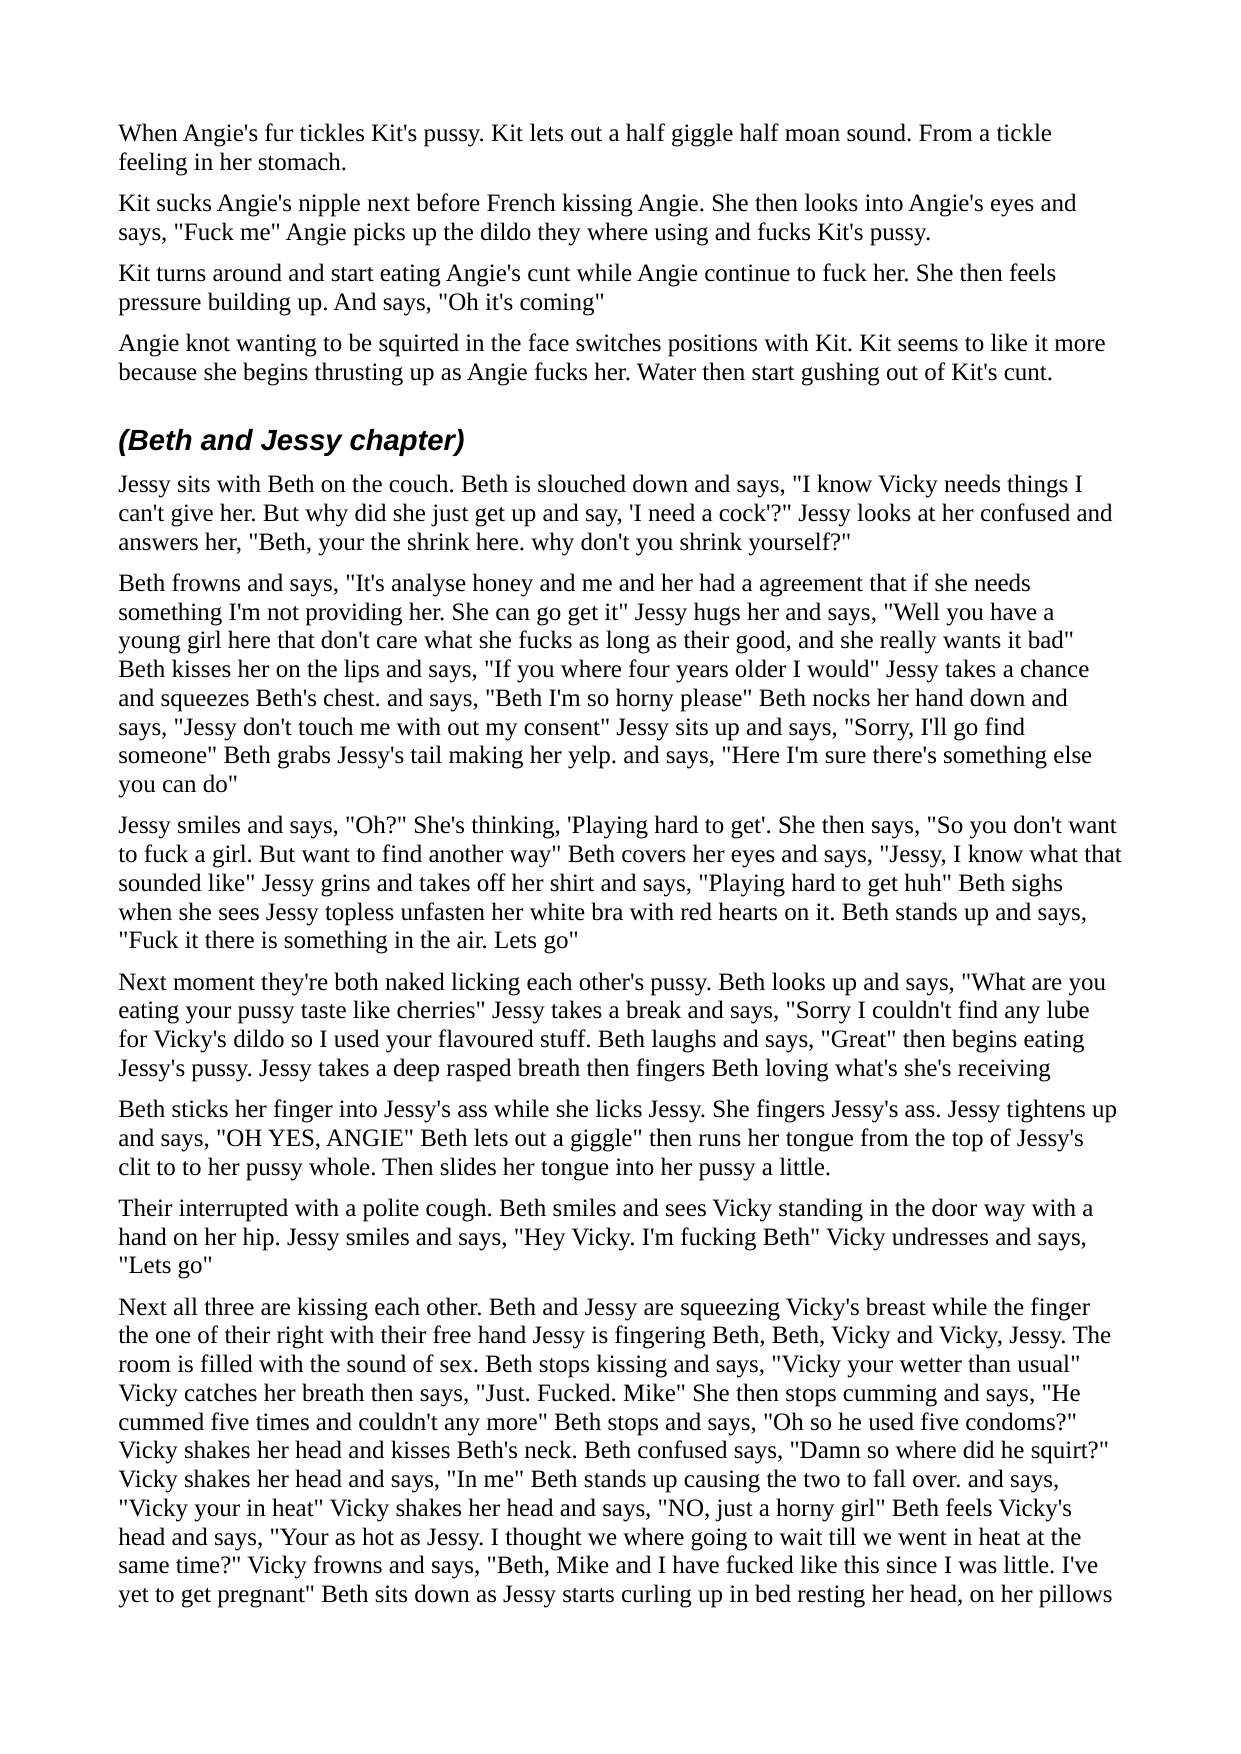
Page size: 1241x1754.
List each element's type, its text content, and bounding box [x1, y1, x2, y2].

text Beth sticks her finger into Jessy's ass while she licks Jessy. She fingers Jessy's ass. Jessy tightens up and says, "OH YES, ANGIE" Beth lets out a giggle" then runs her tongue from the top of Jessy's clit to to her pussy whole. Then slides her tongue into her pussy a little. [118, 1094, 1122, 1180]
text When Angie's fur tickles Kit's pussy. Kit lets out a half giggle half moan sound. From a tickle feeling in her stomach. [118, 118, 1122, 176]
subtitle (Beth and Jessy chapter) [118, 423, 1122, 457]
text Angie knot wanting to be squirted in the face switches positions with Kit. Kit seems to like it more because she begins thrusting up as Angie fucks her. Water then start gushing out of Kit's cunt. [118, 328, 1122, 386]
text Next moment they're both naked licking each other's pussy. Beth looks up and says, "What are you eating your pussy taste like cherries" Jessy takes a break and says, "Sorry I couldn't find any lube for Vicky's dildo so I used your flavoured stuff. Beth laughs and says, "Great" then begins eating Jessy's pussy. Jessy takes a deep rasped breath then fingers Beth loving what's she's receiving [118, 967, 1122, 1082]
text Kit turns around and start eating Angie's cunt while Angie continue to fuck her. She then feels pressure building up. And says, "Oh it's coming" [118, 258, 1122, 316]
text Their interrupted with a polite cough. Beth smiles and sees Vicky standing in the door way with a hand on her hip. Jessy smiles and says, "Hey Vicky. I'm fucking Beth" Vicky undresses and says, "Lets go" [118, 1193, 1122, 1279]
text Jessy sits with Beth on the couch. Beth is slouched down and says, "I know Vicky needs things I can't give her. But why did she just get up and say, 'I need a cock'?" Jessy looks at her confused and answers her, "Beth, your the shrink here. why don't you shrink yourself?" [118, 469, 1122, 555]
text Kit sucks Angie's nipple next before French kissing Angie. She then looks into Angie's eyes and says, "Fuck me" Angie picks up the dildo they where using and fucks Kit's pussy. [118, 188, 1122, 246]
text Jessy smiles and says, "Oh?" She's thinking, 'Playing hard to get'. She then says, "So you don't want to fuck a girl. But want to find another way" Beth covers her eyes and says, "Jessy, I know what that sounded like" Jessy grins and takes off her shirt and says, "Playing hard to get huh" Beth sighs when she sees Jessy topless unfasten her white bra with red hearts on it. Beth stands up and says, "Fuck it there is something in the air. Lets go" [118, 810, 1122, 954]
text Next all three are kissing each other. Beth and Jessy are squeezing Vicky's breast while the finger the one of their right with their free hand Jessy is fingering Beth, Beth, Vicky and Vicky, Jessy. The room is filled with the sound of sex. Beth stops kissing and says, "Vicky your wetter than usual" Vicky catches her breath then says, "Just. Fucked. Mike" She then stops cumming and says, "He cummed five times and couldn't any more" Beth stops and says, "Oh so he used five condoms?" Vicky shakes her head and kisses Beth's neck. Beth confused says, "Damn so where did he squirt?" Vicky shakes her head and says, "In me" Beth stands up causing the two to fall over. and says, "Vicky your in heat" Vicky shakes her head and says, "NO, just a horny girl" Beth feels Vicky's head and says, "Your as hot as Jessy. I thought we where going to wait till we went in heat at the same time?" Vicky frowns and says, "Beth, Mike and I have fucked like this since I was little. I've yet to get pregnant" Beth sits down as Jessy starts curling up in bed resting her head, on her pillows [118, 1292, 1122, 1608]
text Beth frowns and says, "It's analyse honey and me and her had a agreement that if she needs something I'm not providing her. She can go get it" Jessy hugs her and says, "Well you have a young girl here that don't care what she fucks as long as their good, and she really wants it bad" Beth kisses her on the lips and says, "If you where four years older I would" Jessy takes a chance and squeezes Beth's chest. and says, "Beth I'm so horny please" Beth nocks her hand down and says, "Jessy don't touch me with out my consent" Jessy sits up and says, "Sorry, I'll go find someone" Beth grabs Jessy's tail making her yelp. and says, "Here I'm sure there's something else you can do" [118, 568, 1122, 798]
